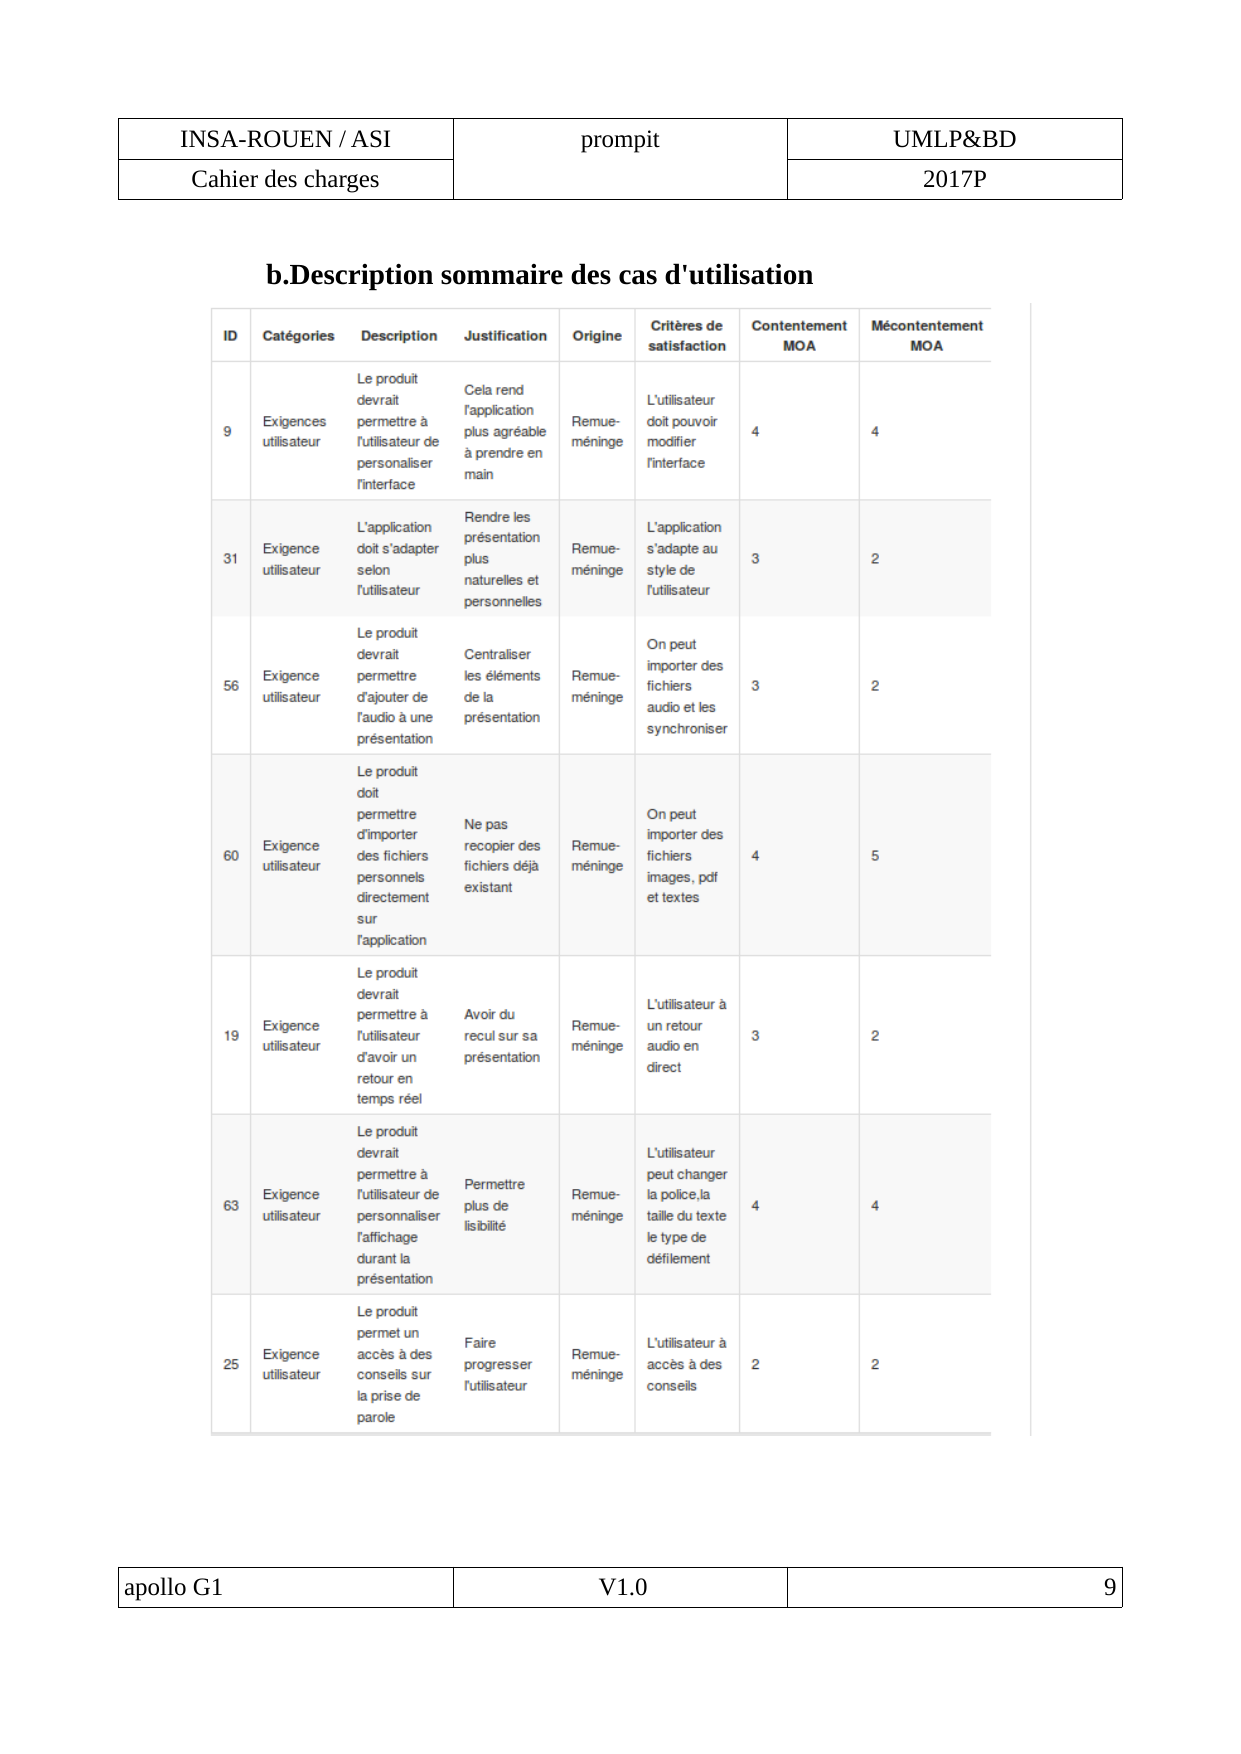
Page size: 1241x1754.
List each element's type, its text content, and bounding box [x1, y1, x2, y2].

picture [206, 303, 1034, 1436]
subtitle b.Description sommaire des cas d'utilisation [118, 257, 1122, 291]
